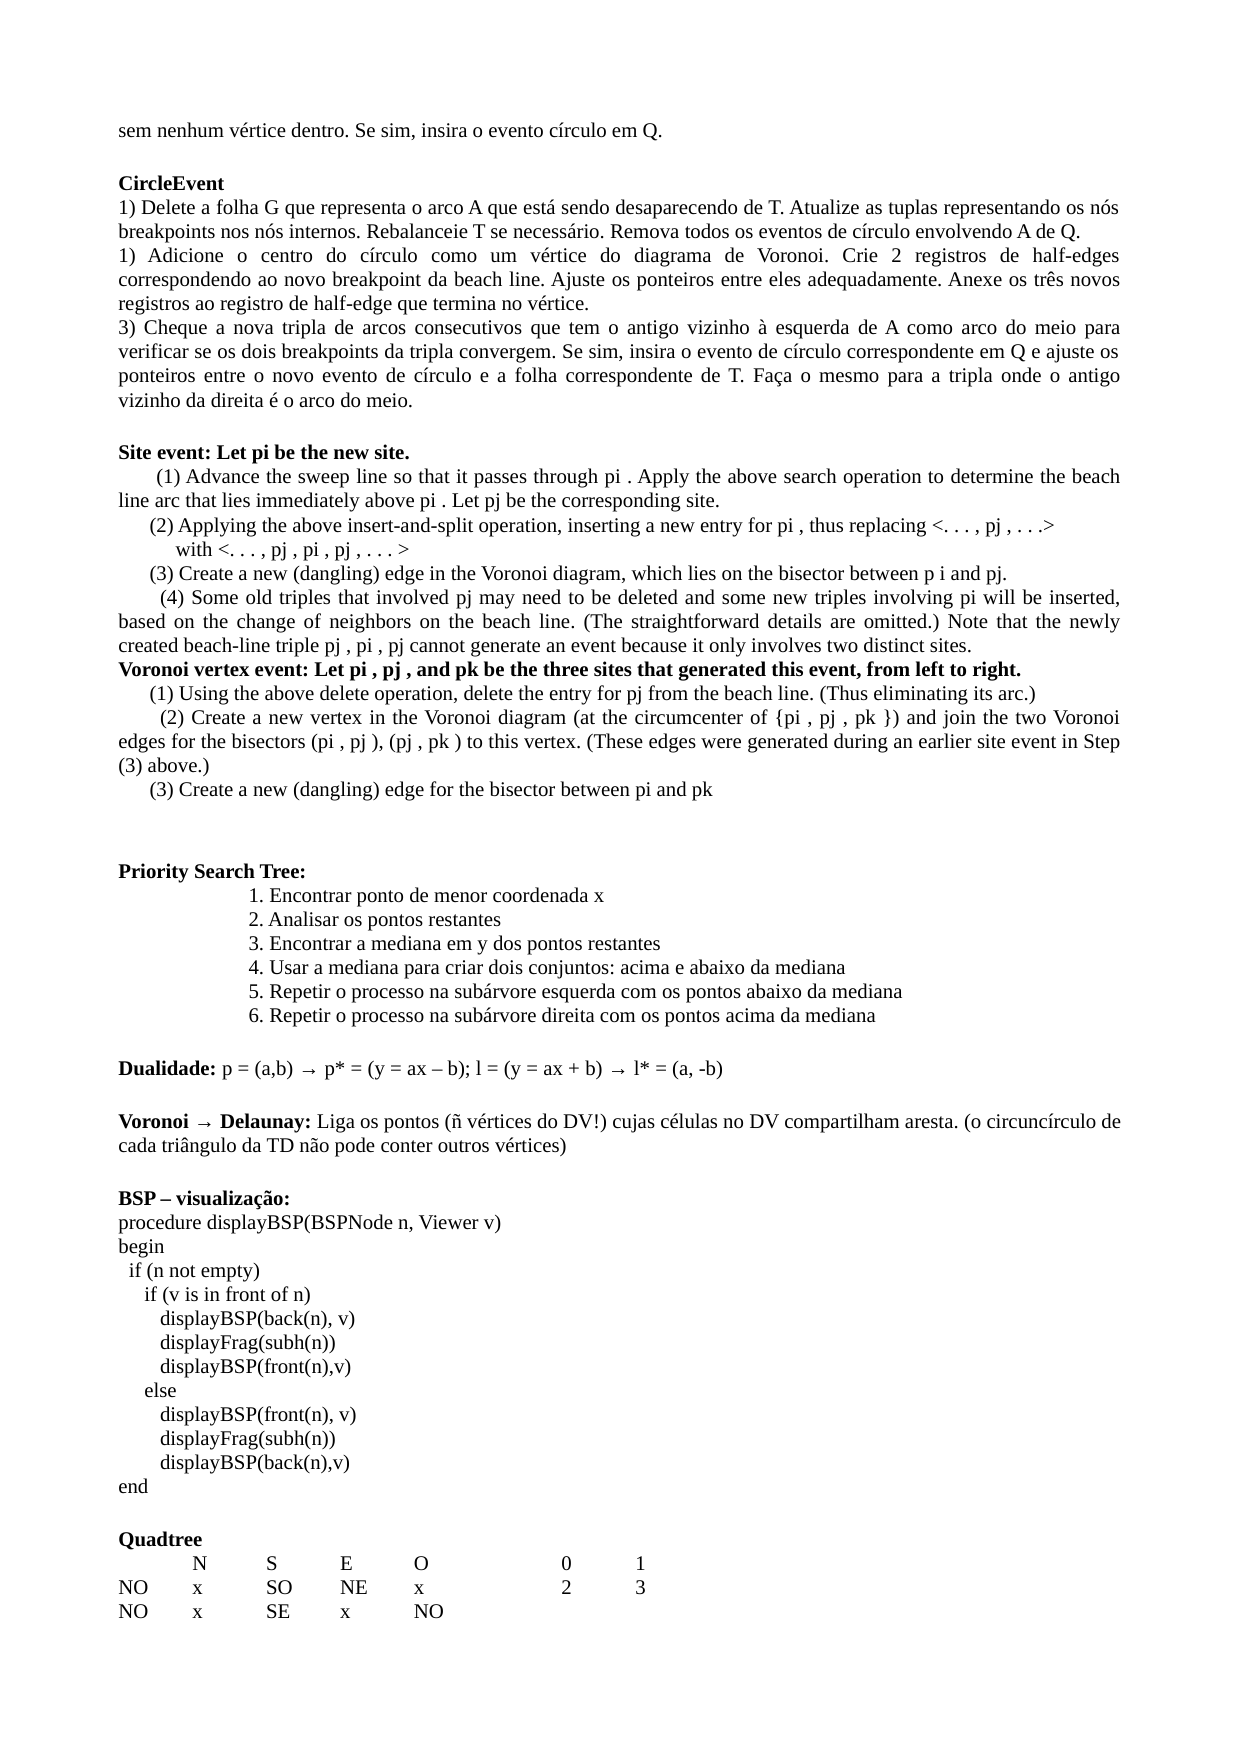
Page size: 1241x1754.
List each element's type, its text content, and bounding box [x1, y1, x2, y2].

text if (n not empty) [118, 1258, 1122, 1282]
text 2. Analisar os pontos restantes [118, 907, 1122, 931]
text 4. Usar a mediana para criar dois conjuntos: acima e abaixo da mediana [118, 955, 1122, 979]
text 6. Repetir o processo na subárvore direita com os pontos acima da mediana [118, 1003, 1122, 1027]
text CircleEvent [118, 171, 1122, 195]
text (1) Using the above delete operation, delete the entry for pj from the beach line. (Thus eliminating its arc.) [118, 681, 1122, 705]
text Site event: Let pi be the new site. [118, 440, 1122, 464]
text NO x SE x NO [118, 1599, 1122, 1623]
text displayBSP(back(n), v) [118, 1306, 1122, 1330]
text with <. . . , pj , pi , pj , . . . > [118, 537, 1122, 561]
text Priority Search Tree: [118, 859, 1122, 883]
text 5. Repetir o processo na subárvore esquerda com os pontos abaixo da mediana [118, 979, 1122, 1003]
text (1) Advance the sweep line so that it passes through pi . Apply the above search operation to determine the beach line arc that lies immediately above pi . Let pj be the corresponding site. [118, 464, 1122, 512]
text else [118, 1378, 1122, 1402]
text 1) Adicione o centro do círculo como um vértice do diagrama de Voronoi. Crie 2 registros de half-edges correspondendo ao novo breakpoint da beach line. Ajuste os ponteiros entre eles adequadamente. Anexe os três novos registros ao registro de half-edge que termina no vértice. [118, 243, 1122, 315]
text displayFrag(subh(n)) [118, 1426, 1122, 1450]
text BSP – visualização: [118, 1186, 1122, 1210]
text 3. Encontrar a mediana em y dos pontos restantes [118, 931, 1122, 955]
text Voronoi vertex event: Let pi , pj , and pk be the three sites that generated this event, from left to right. [118, 657, 1122, 681]
text displayBSP(back(n),v) [118, 1450, 1122, 1474]
text (2) Create a new vertex in the Voronoi diagram (at the circumcenter of {pi , pj , pk }) and join the two Voronoi edges for the bisectors (pi , pj ), (pj , pk ) to this vertex. (These edges were generated during an earlier site event in Step (3) above.) [118, 705, 1122, 777]
text (4) Some old triples that involved pj may need to be deleted and some new triples involving pi will be inserted, based on the change of neighbors on the beach line. (The straightforward details are omitted.) Note that the newly created beach-line triple pj , pi , pj cannot generate an event because it only involves two distinct sites. [118, 585, 1122, 657]
text Dualidade: p = (a,b) → p* = (y = ax – b); l = (y = ax + b) → l* = (a, -b) [118, 1056, 1122, 1080]
text (2) Applying the above insert-and-split operation, inserting a new entry for pi , thus replacing <. . . , pj , . . .> [118, 512, 1122, 537]
text displayBSP(front(n), v) [118, 1402, 1122, 1426]
text (3) Create a new (dangling) edge in the Voronoi diagram, which lies on the bisector between p i and pj. [118, 561, 1122, 585]
text if (v is in front of n) [118, 1282, 1122, 1306]
text (3) Create a new (dangling) edge for the bisector between pi and pk [118, 777, 1122, 801]
text 1) Delete a folha G que representa o arco A que está sendo desaparecendo de T. Atualize as tuplas representando os nós breakpoints nos nós internos. Rebalanceie T se necessário. Remova todos os eventos de círculo envolvendo A de Q. [118, 195, 1122, 243]
text 1. Encontrar ponto de menor coordenada x [118, 883, 1122, 907]
text NO x SO NE x 2 3 [118, 1575, 1122, 1599]
text begin [118, 1234, 1122, 1258]
text displayFrag(subh(n)) [118, 1330, 1122, 1354]
text displayBSP(front(n),v) [118, 1354, 1122, 1378]
text Quadtree [118, 1527, 1122, 1551]
text Voronoi → Delaunay: Liga os pontos (ñ vértices do DV!) cujas células no DV compartilham aresta. (o circuncírculo de cada triângulo da TD não pode conter outros vértices) [118, 1109, 1122, 1157]
text 3) Cheque a nova tripla de arcos consecutivos que tem o antigo vizinho à esquerda de A como arco do meio para verificar se os dois breakpoints da tripla convergem. Se sim, insira o evento de círculo correspondente em Q e ajuste os ponteiros entre o novo evento de círculo e a folha correspondente de T. Faça o mesmo para a tripla onde o antigo vizinho da direita é o arco do meio. [118, 315, 1122, 412]
text sem nenhum vértice dentro. Se sim, insira o evento círculo em Q. [118, 118, 1122, 142]
text procedure displayBSP(BSPNode n, Viewer v) [118, 1210, 1122, 1234]
text N S E O 0 1 [118, 1551, 1122, 1575]
text end [118, 1474, 1122, 1498]
